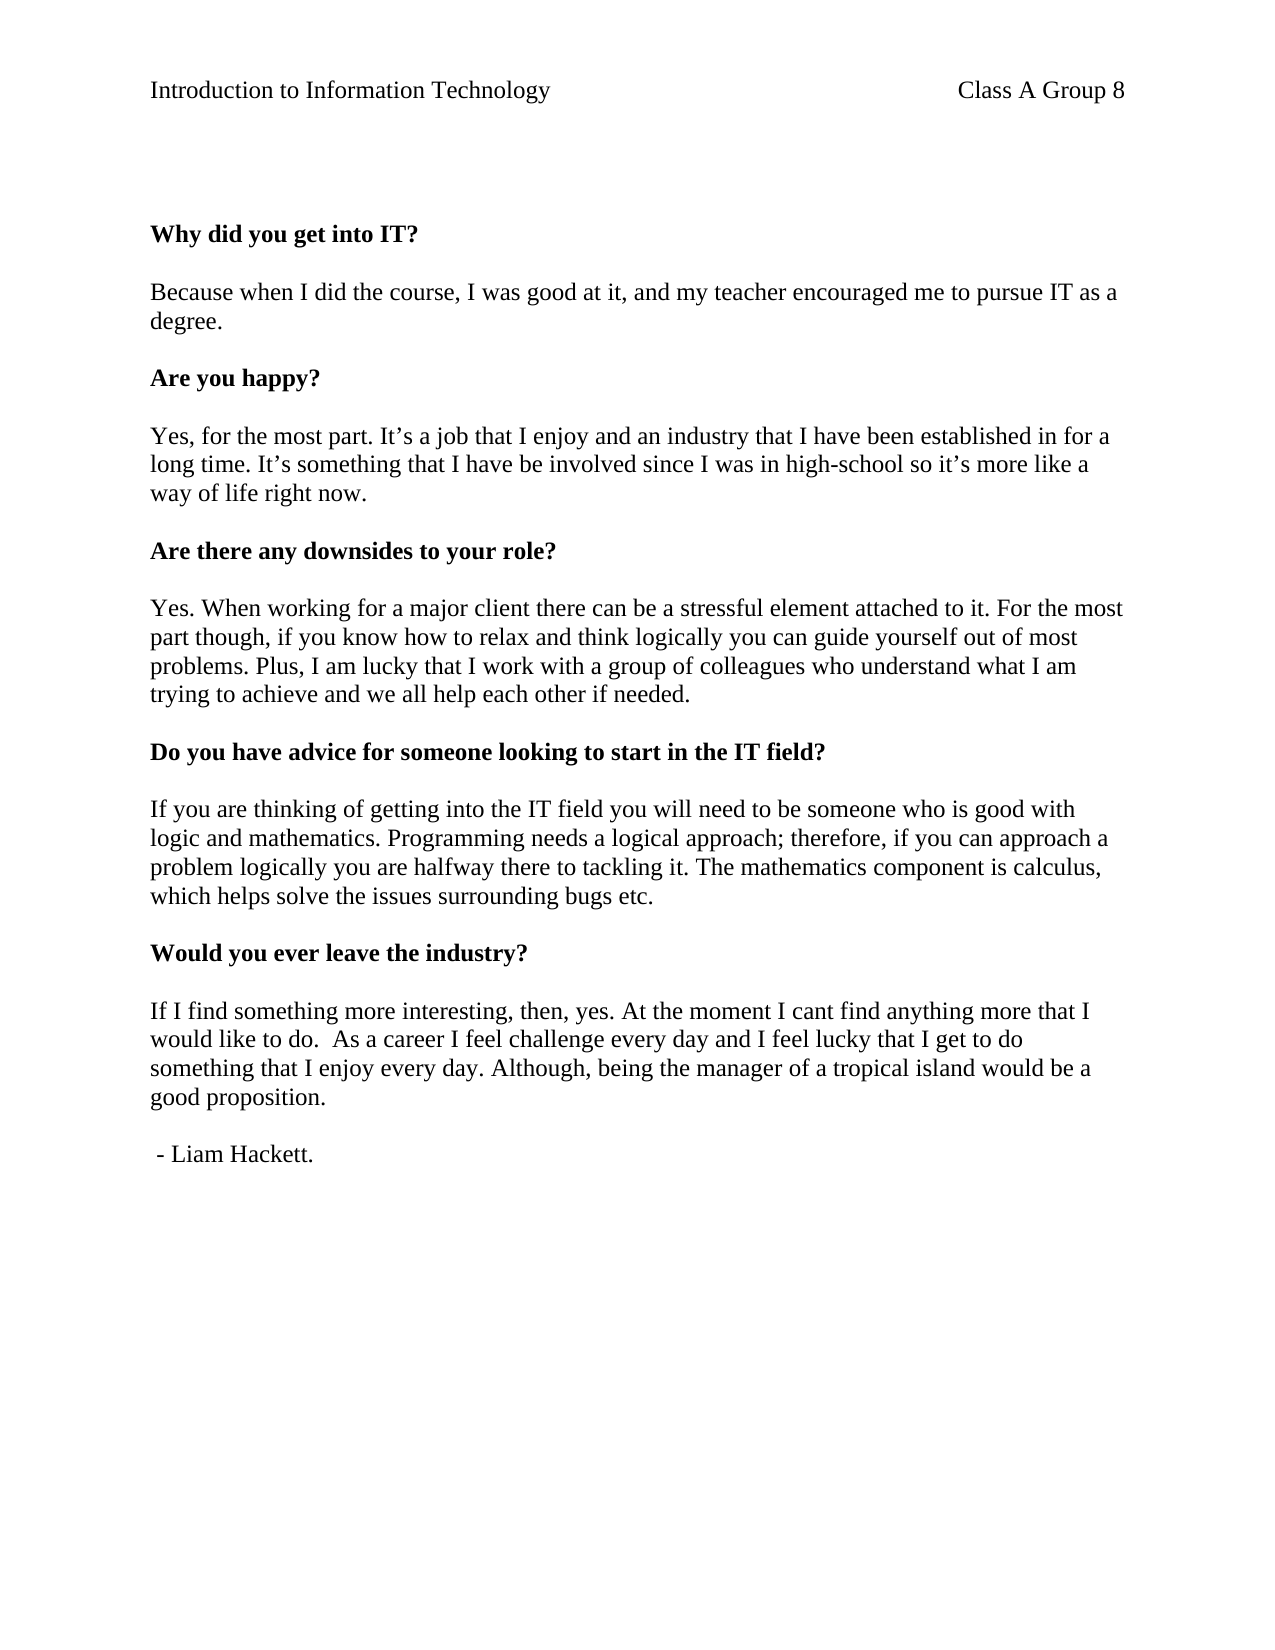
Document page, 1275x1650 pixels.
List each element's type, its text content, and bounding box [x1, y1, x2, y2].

text Do you have advice for someone looking to start in the IT field? [150, 737, 1125, 766]
text - Liam Hackett. [150, 1139, 1125, 1168]
text Because when I did the course, I was good at it, and my teacher encouraged me to pursue IT as a degree. [150, 277, 1125, 334]
text Why did you get into IT? [150, 219, 1125, 248]
text If you are thinking of getting into the IT field you will need to be someone who is good with logic and mathematics. Programming needs a logical approach; therefore, if you can approach a problem logically you are halfway there to tackling it. The mathematics component is calculus, which helps solve the issues surrounding bugs etc. [150, 794, 1125, 909]
text If I find something more interesting, then, yes. At the moment I cant find anything more that I would like to do. As a career I feel challenge every day and I feel lucky that I get to do something that I enjoy every day. Although, being the manager of a tropical island would be a good proposition. [150, 996, 1125, 1111]
text Are you happy? Yes, for the most part. It’s a job that I enjoy and an industry that I have been established in for a long time. It’s something that I have be involved since I was in high-school so it’s more like a way of life right now. Are there any downsides to your role? Yes. When working for a major client there can be a stressful element attached to it. For the most part though, if you know how to relax and think logically you can guide yourself out of most problems. Plus, I am lucky that I work with a group of colleagues who understand what I am trying to achieve and we all help each other if needed. [150, 363, 1125, 708]
text Would you ever leave the industry? [150, 938, 1125, 996]
